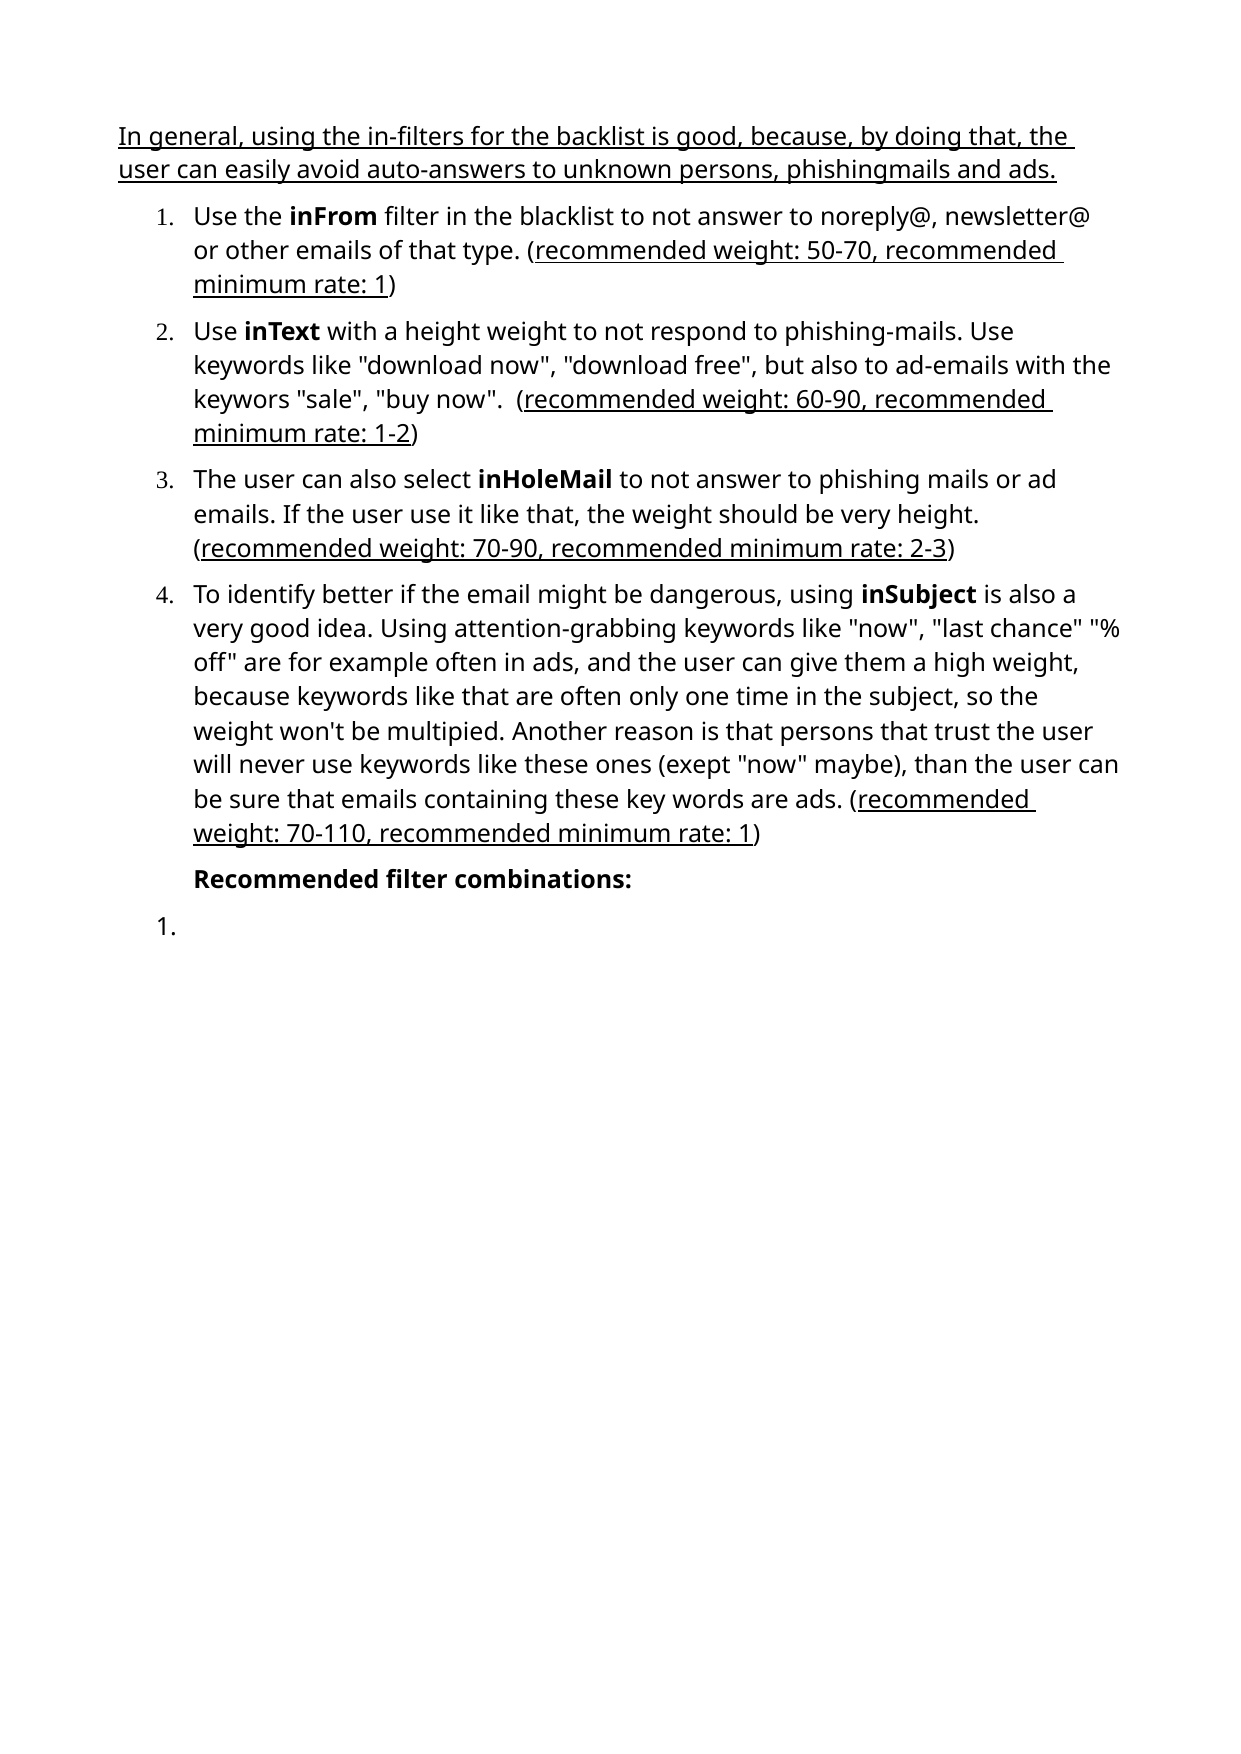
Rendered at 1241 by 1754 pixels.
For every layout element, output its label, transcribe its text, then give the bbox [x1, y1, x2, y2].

list Use inText with a height weight to not respond to phishing-mails. Use keywords like "download now", "download free", but also to ad-emails with the keywors "sale", "buy now". (recommended weight: 60-90, recommended minimum rate: 1-2) [156, 313, 1122, 450]
list Recommended filter combinations: [156, 862, 1122, 896]
list To identify better if the email might be dangerous, using inSubject is also a very good idea. Using attention-grabbing keywords like "now", "last chance" "% off" are for example often in ads, and the user can give them a high weight, because keywords like that are often only one time in the subject, so the weight won't be multipied. Another reason is that persons that trust the user will never use keywords like these ones (exept "now" maybe), than the user can be sure that emails containing these key words are ads. (recommended weight: 70-110, recommended minimum rate: 1) [156, 577, 1122, 849]
list Use the inFrom filter in the blacklist to not answer to noreply@, newsletter@ or other emails of that type. (recommended weight: 50-70, recommended minimum rate: 1) [156, 199, 1122, 301]
text In general, using the in-filters for the backlist is good, because, by doing that, the user can easily avoid auto-answers to unknown persons, phishingmails and ads. [118, 118, 1122, 186]
list The user can also select inHoleMail to not answer to phishing mails or ad emails. If the user use it like that, the weight should be very height. (recommended weight: 70-90, recommended minimum rate: 2-3) [156, 462, 1122, 564]
